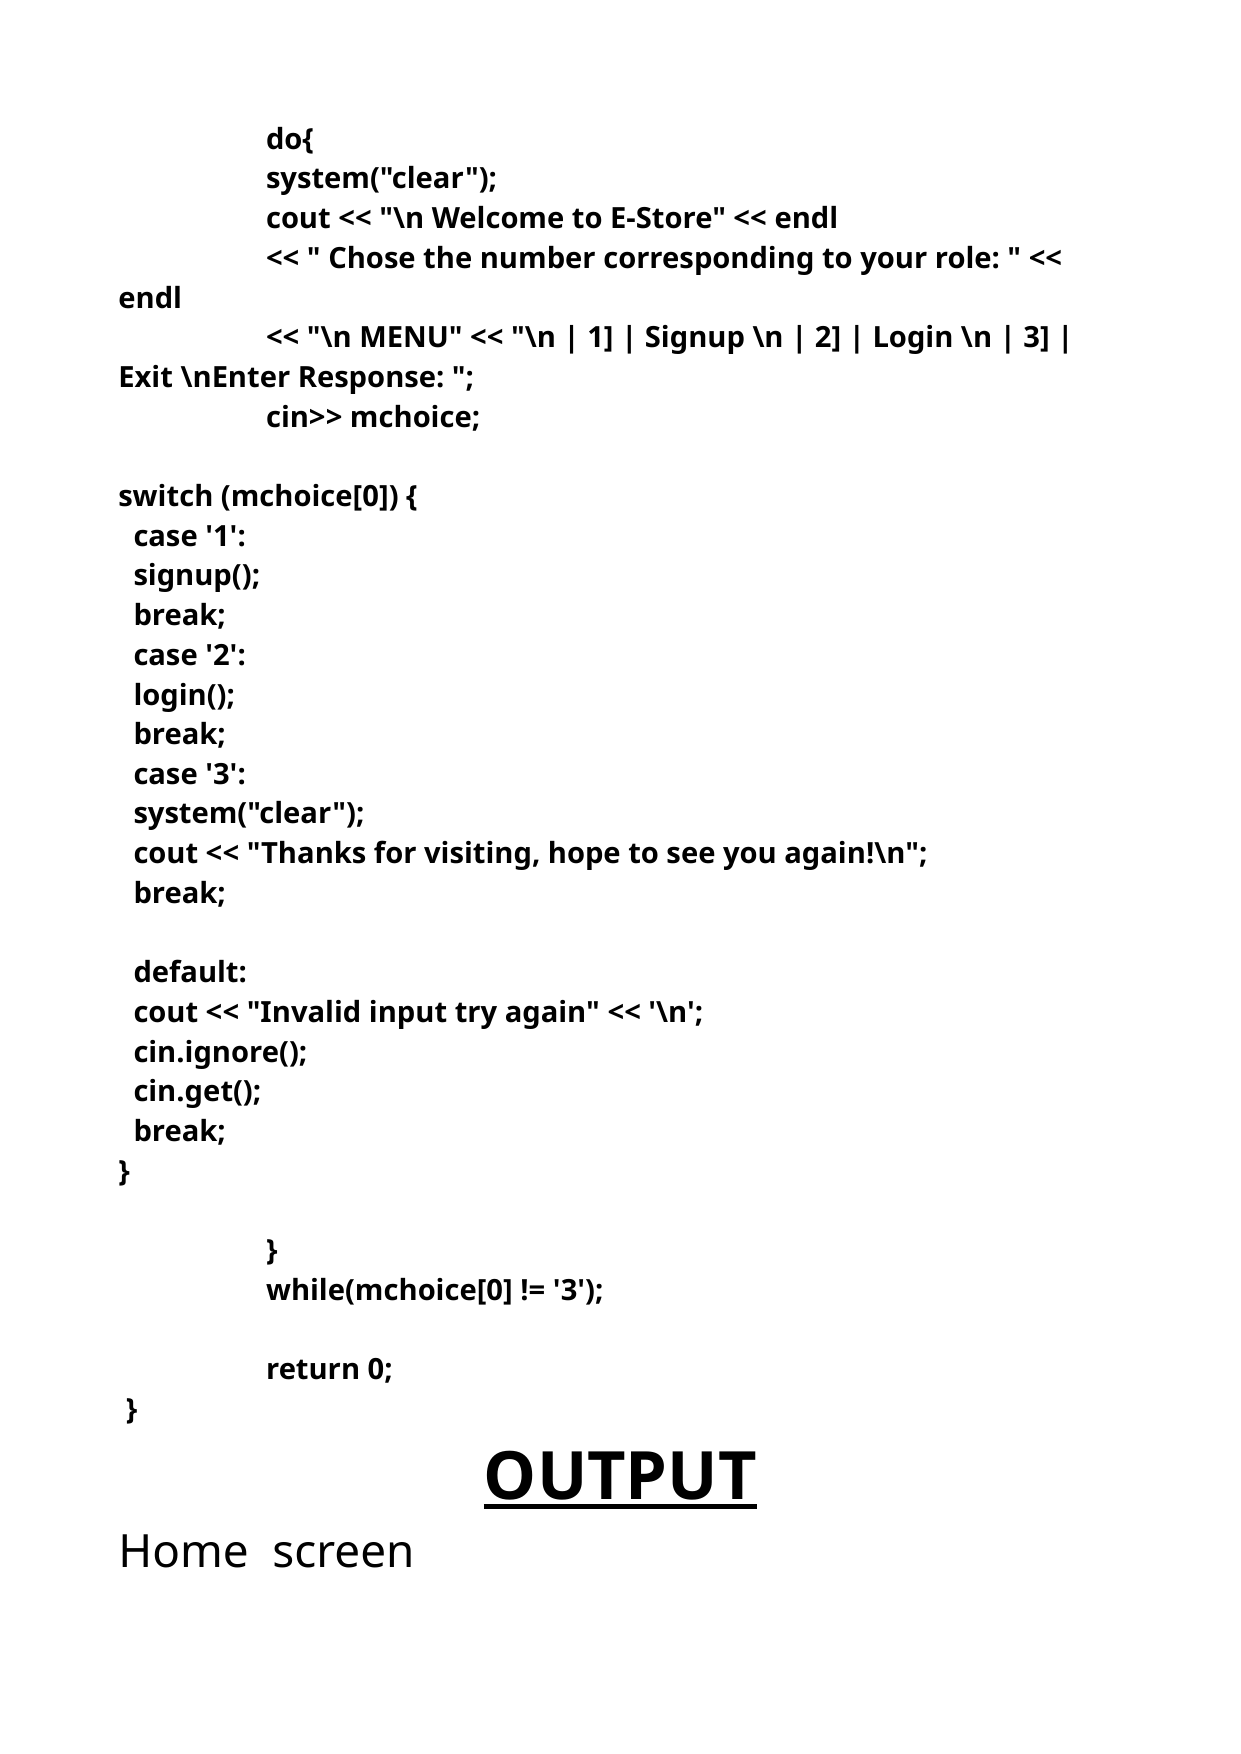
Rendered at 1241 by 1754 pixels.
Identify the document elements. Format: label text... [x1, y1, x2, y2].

text } [118, 1388, 1122, 1428]
text cin.ignore(); [118, 1031, 1122, 1071]
text do{ [118, 118, 1122, 158]
text << " Chose the number corresponding to your role: " << endl [118, 237, 1122, 317]
text OUTPUT [118, 1428, 1122, 1519]
text case '3': [118, 753, 1122, 793]
text case '2': [118, 634, 1122, 674]
text return 0; [118, 1348, 1122, 1388]
text break; [118, 1110, 1122, 1150]
text switch (mchoice[0]) { [118, 475, 1122, 515]
text login(); [118, 674, 1122, 713]
text break; [118, 594, 1122, 634]
text system("clear"); [118, 793, 1122, 832]
text cout << "Invalid input try again" << '\n'; [118, 991, 1122, 1031]
text << "\n MENU" << "\n | 1] | Signup \n | 2] | Login \n | 3] | Exit \nEnter Response: "; [118, 317, 1122, 396]
text cin>> mchoice; [118, 396, 1122, 436]
text break; [118, 872, 1122, 912]
text break; [118, 713, 1122, 753]
text } [118, 1229, 1122, 1269]
text system("clear"); [118, 158, 1122, 197]
text cout << "Thanks for visiting, hope to see you again!\n"; [118, 832, 1122, 872]
text Home screen [118, 1519, 1122, 1581]
text while(mchoice[0] != '3'); [118, 1269, 1122, 1309]
text cout << "\n Welcome to E-Store" << endl [118, 197, 1122, 237]
text cin.get(); [118, 1071, 1122, 1110]
text signup(); [118, 555, 1122, 594]
text } [118, 1150, 1122, 1190]
text case '1': [118, 515, 1122, 555]
text default: [118, 952, 1122, 991]
